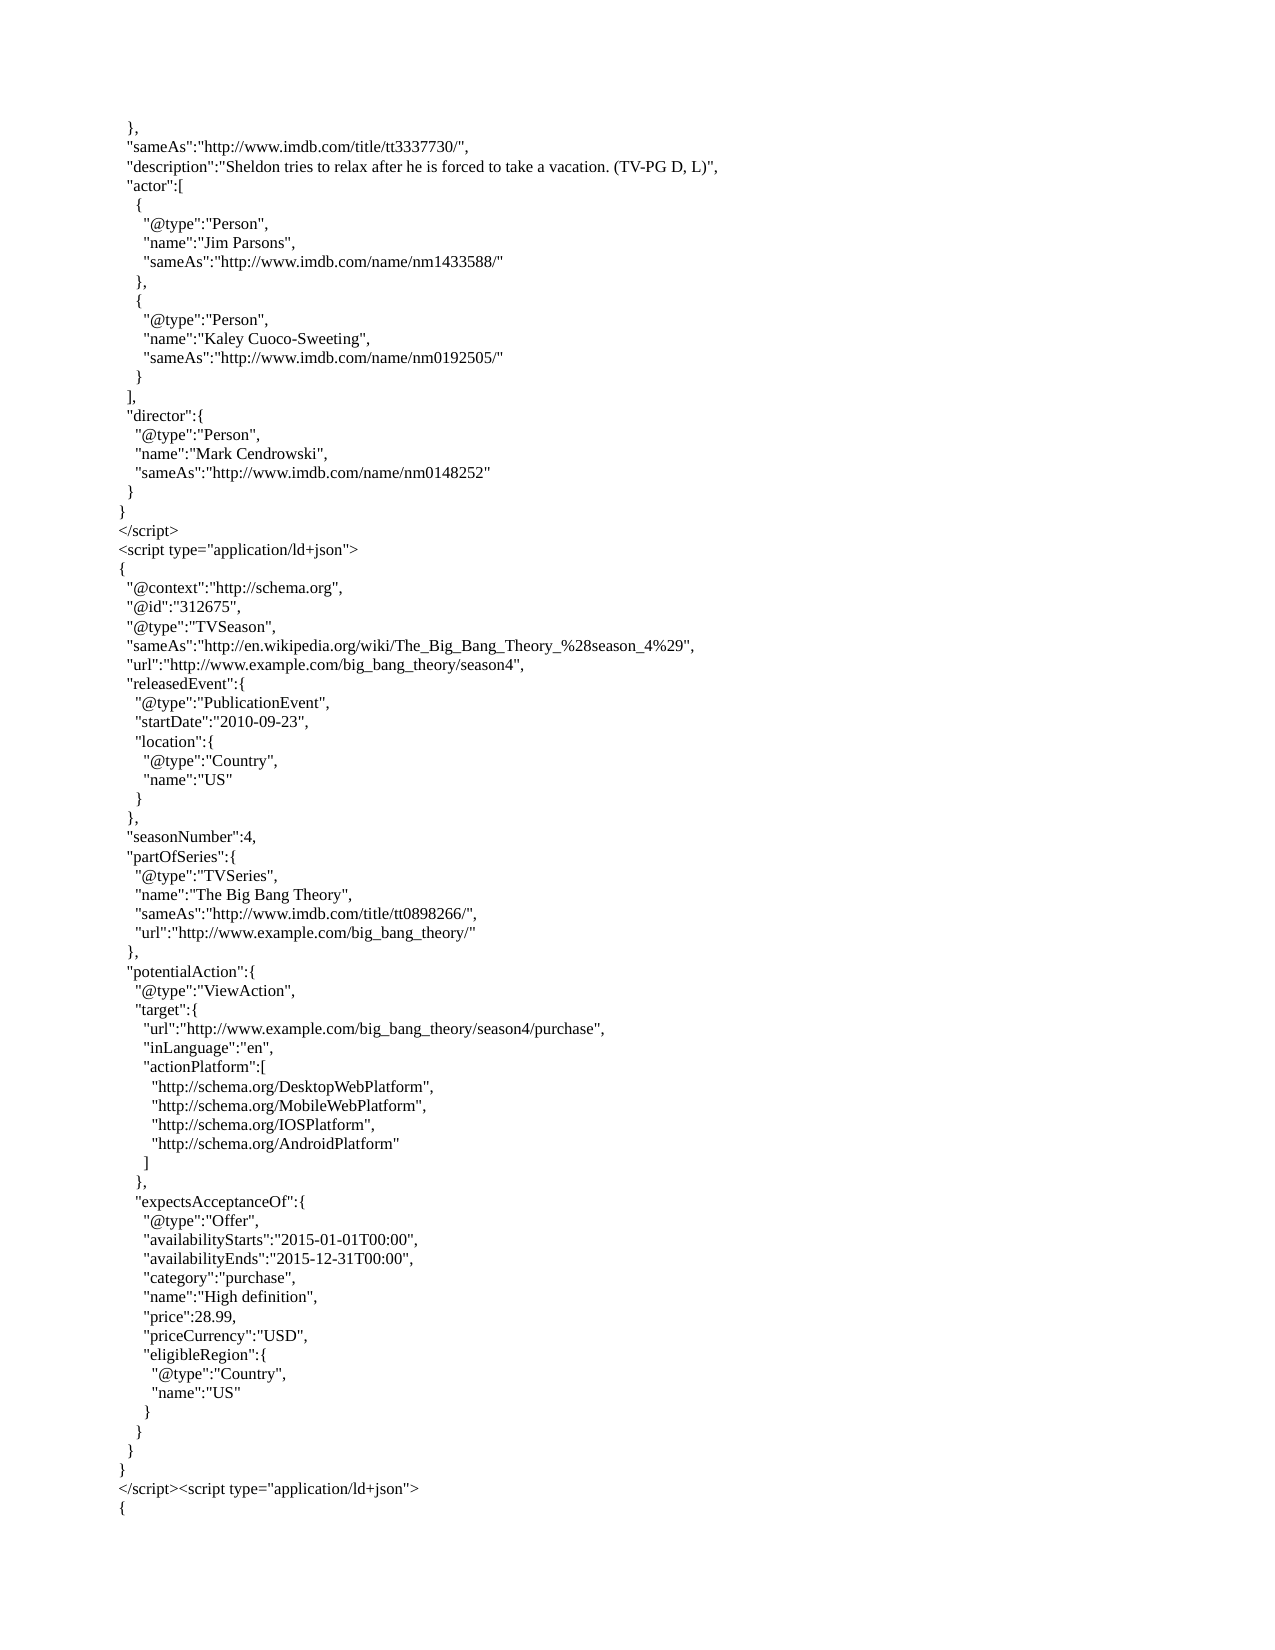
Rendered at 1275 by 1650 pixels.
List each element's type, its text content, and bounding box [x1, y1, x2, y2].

text "http://schema.org/DesktopWebPlatform", [118, 1076, 1157, 1096]
text "sameAs":"http://www.imdb.com/name/nm0192505/" [118, 348, 1157, 367]
text "@context":"http://schema.org", [118, 578, 1157, 597]
text } [118, 789, 1157, 808]
text } [118, 482, 1157, 501]
text "sameAs":"http://www.imdb.com/name/nm0148252" [118, 463, 1157, 482]
text "@type":"Country", [118, 751, 1157, 770]
text "target":{ [118, 1000, 1157, 1019]
text "releasedEvent":{ [118, 674, 1157, 693]
text "name":"Jim Parsons", [118, 233, 1157, 252]
text <script type="application/ld+json"> [118, 540, 1157, 559]
text "startDate":"2010-09-23", [118, 712, 1157, 731]
text "sameAs":"http://www.imdb.com/title/tt3337730/", [118, 137, 1157, 156]
text "name":"The Big Bang Theory", [118, 885, 1157, 904]
text "seasonNumber":4, [118, 827, 1157, 846]
text "@type":"Offer", [118, 1211, 1157, 1230]
text "http://schema.org/IOSPlatform", [118, 1115, 1157, 1134]
text "url":"http://www.example.com/big_bang_theory/season4/purchase", [118, 1019, 1157, 1038]
text "location":{ [118, 731, 1157, 751]
text ], [118, 386, 1157, 406]
text } [118, 1441, 1157, 1460]
text } [118, 1402, 1157, 1421]
text "priceCurrency":"USD", [118, 1326, 1157, 1345]
text }, [118, 808, 1157, 827]
text { [118, 559, 1157, 578]
text "@type":"PublicationEvent", [118, 693, 1157, 712]
text { [118, 1498, 1157, 1517]
text "@type":"Person", [118, 425, 1157, 444]
text "potentialAction":{ [118, 961, 1157, 981]
text </script><script type="application/ld+json"> [118, 1479, 1157, 1498]
text "actionPlatform":[ [118, 1057, 1157, 1076]
text { [118, 291, 1157, 310]
text "http://schema.org/AndroidPlatform" [118, 1134, 1157, 1153]
text "sameAs":"http://www.imdb.com/title/tt0898266/", [118, 904, 1157, 923]
text "partOfSeries":{ [118, 846, 1157, 866]
text </script> [118, 521, 1157, 540]
text "actor":[ [118, 176, 1157, 195]
text ] [118, 1153, 1157, 1172]
text "name":"US" [118, 770, 1157, 789]
text } [118, 367, 1157, 386]
text "sameAs":"http://en.wikipedia.org/wiki/The_Big_Bang_Theory_%28season_4%29", [118, 636, 1157, 655]
text "@type":"Country", [118, 1364, 1157, 1383]
text } [118, 501, 1157, 521]
text "name":"High definition", [118, 1287, 1157, 1306]
text "url":"http://www.example.com/big_bang_theory/" [118, 923, 1157, 942]
text } [118, 1421, 1157, 1441]
text "@type":"TVSeason", [118, 616, 1157, 636]
text "director":{ [118, 406, 1157, 425]
text "price":28.99, [118, 1306, 1157, 1326]
text "eligibleRegion":{ [118, 1345, 1157, 1364]
text "@type":"Person", [118, 310, 1157, 329]
text "name":"US" [118, 1383, 1157, 1402]
text "@id":"312675", [118, 597, 1157, 616]
text "@type":"Person", [118, 214, 1157, 233]
text "availabilityEnds":"2015-12-31T00:00", [118, 1249, 1157, 1268]
text "name":"Mark Cendrowski", [118, 444, 1157, 463]
text "url":"http://www.example.com/big_bang_theory/season4", [118, 655, 1157, 674]
text } [118, 1460, 1157, 1479]
text "expectsAcceptanceOf":{ [118, 1191, 1157, 1211]
text "availabilityStarts":"2015-01-01T00:00", [118, 1230, 1157, 1249]
text }, [118, 118, 1157, 137]
text { [118, 195, 1157, 214]
text "@type":"ViewAction", [118, 981, 1157, 1000]
text "name":"Kaley Cuoco-Sweeting", [118, 329, 1157, 348]
text "http://schema.org/MobileWebPlatform", [118, 1096, 1157, 1115]
text "sameAs":"http://www.imdb.com/name/nm1433588/" [118, 252, 1157, 271]
text "inLanguage":"en", [118, 1038, 1157, 1057]
text "@type":"TVSeries", [118, 866, 1157, 885]
text }, [118, 271, 1157, 291]
text "description":"Sheldon tries to relax after he is forced to take a vacation. (TV-PG D, L)", [118, 156, 1157, 176]
text }, [118, 942, 1157, 961]
text "category":"purchase", [118, 1268, 1157, 1287]
text }, [118, 1172, 1157, 1191]
